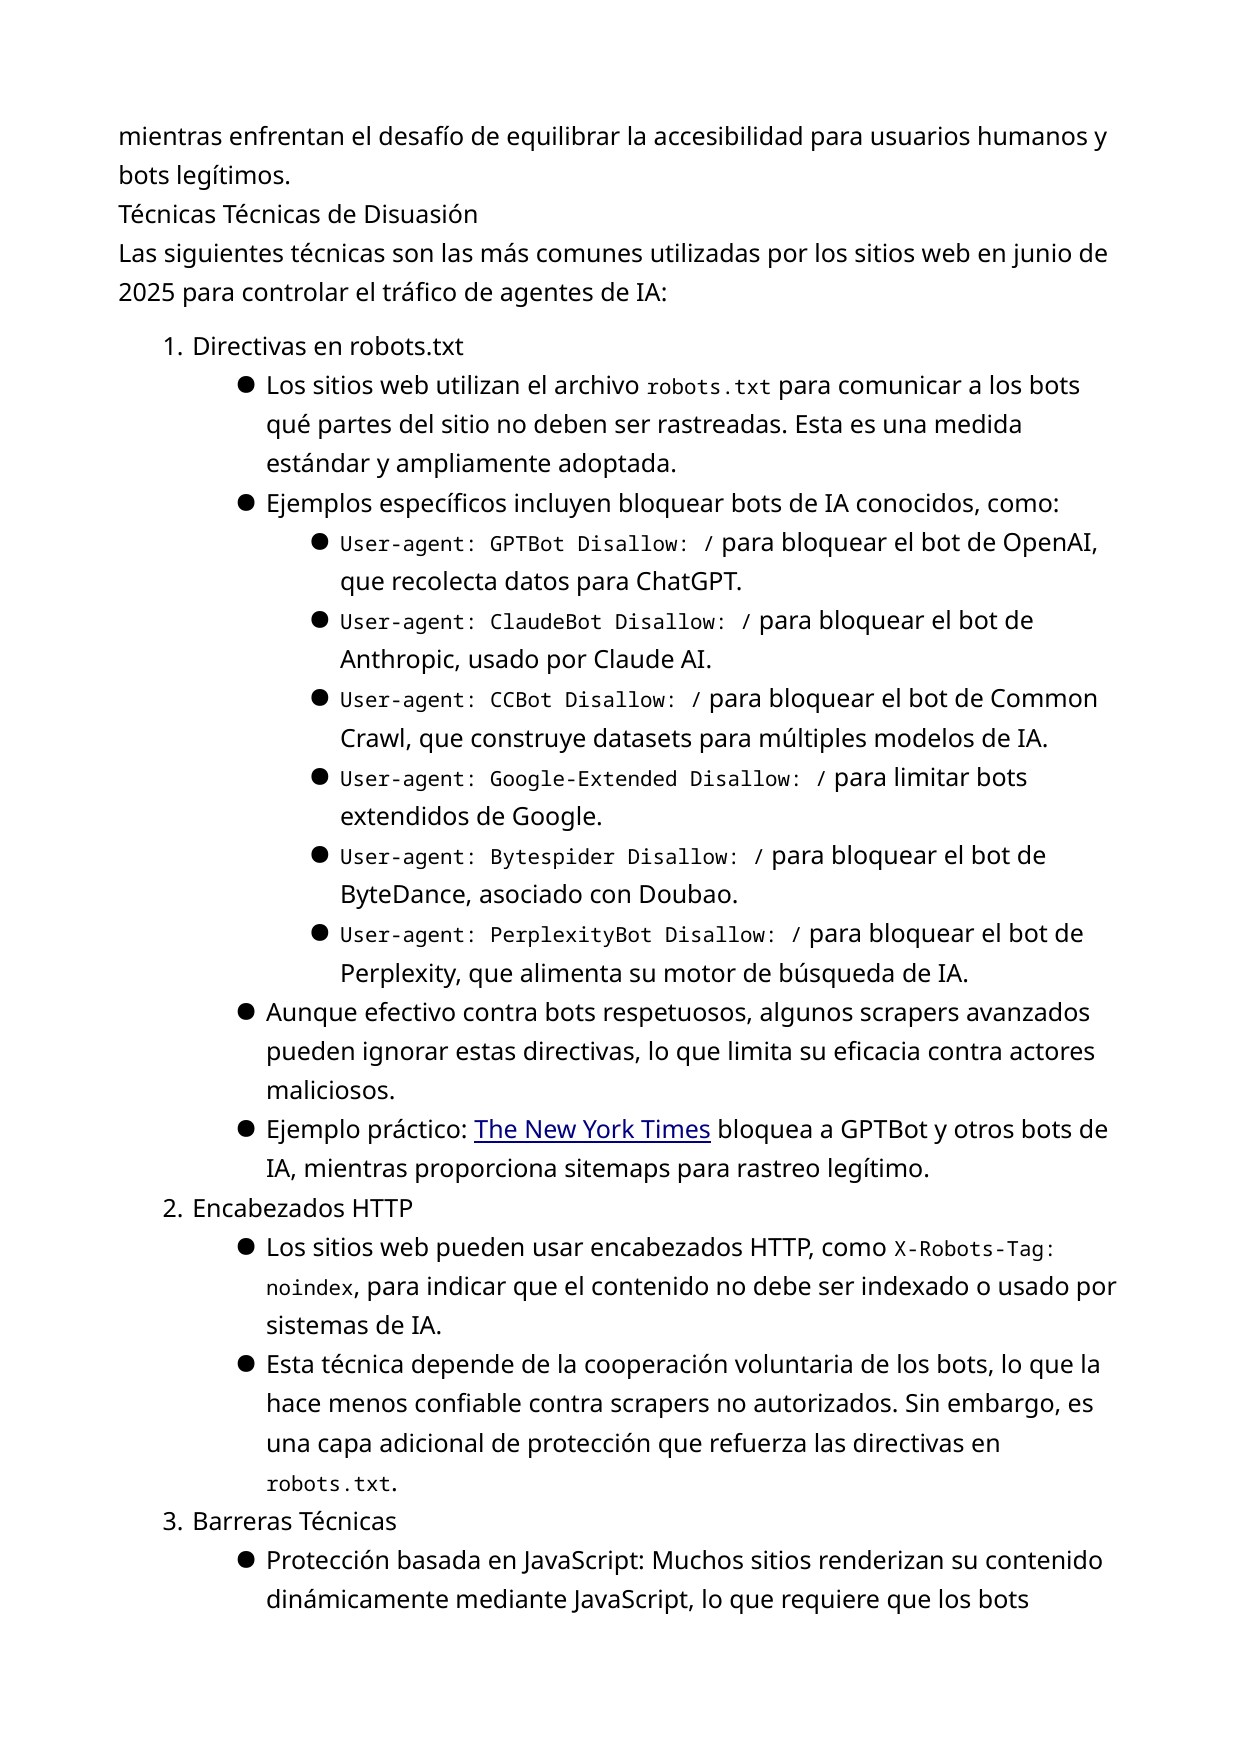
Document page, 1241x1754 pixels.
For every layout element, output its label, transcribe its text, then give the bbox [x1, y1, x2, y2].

list Los sitios web pueden usar encabezados HTTP, como X-Robots-Tag: noindex, para indicar que el contenido no debe ser indexado o usado por sistemas de IA. [236, 1229, 1122, 1342]
list Directivas en robots.txt [162, 328, 1122, 363]
list Esta técnica depende de la cooperación voluntaria de los bots, lo que la hace menos confiable contra scrapers no autorizados. Sin embargo, es una capa adicional de protección que refuerza las directivas en robots.txt. [236, 1347, 1122, 1498]
list Encabezados HTTP [162, 1190, 1122, 1224]
list Ejemplo práctico: The New York Times bloquea a GPTBot y otros bots de IA, mientras proporciona sitemaps para rastreo legítimo. [236, 1112, 1122, 1185]
list User-agent: ClaudeBot Disallow: / para bloquear el bot de Anthropic, usado por Claude AI. [310, 603, 1122, 676]
text Técnicas Técnicas de Disuasión [118, 196, 1122, 231]
list Los sitios web utilizan el archivo robots.txt para comunicar a los bots qué partes del sitio no deben ser rastreadas. Esta es una medida estándar y ampliamente adoptada. [236, 368, 1122, 480]
list User-agent: GPTBot Disallow: / para bloquear el bot de OpenAI, que recolecta datos para ChatGPT. [310, 524, 1122, 598]
text mientras enfrentan el desafío de equilibrar la accesibilidad para usuarios humanos y bots legítimos. [118, 118, 1122, 191]
list Aunque efectivo contra bots respetuosos, algunos scrapers avanzados pueden ignorar estas directivas, lo que limita su eficacia contra actores maliciosos. [236, 994, 1122, 1107]
list User-agent: CCBot Disallow: / para bloquear el bot de Common Crawl, que construye datasets para múltiples modelos de IA. [310, 681, 1122, 754]
list User-agent: Bytespider Disallow: / para bloquear el bot de ByteDance, asociado con Doubao. [310, 838, 1122, 911]
list Barreras Técnicas [162, 1503, 1122, 1538]
text Las siguientes técnicas son las más comunes utilizadas por los sitios web en junio de 2025 para controlar el tráfico de agentes de IA: [118, 236, 1122, 309]
list User-agent: Google-Extended Disallow: / para limitar bots extendidos de Google. [310, 759, 1122, 833]
list Ejemplos específicos incluyen bloquear bots de IA conocidos, como: [236, 485, 1122, 519]
list User-agent: PerplexityBot Disallow: / para bloquear el bot de Perplexity, que alimenta su motor de búsqueda de IA. [310, 916, 1122, 989]
list Protección basada en JavaScript: Muchos sitios renderizan su contenido dinámicamente mediante JavaScript, lo que requiere que los bots [236, 1543, 1122, 1616]
